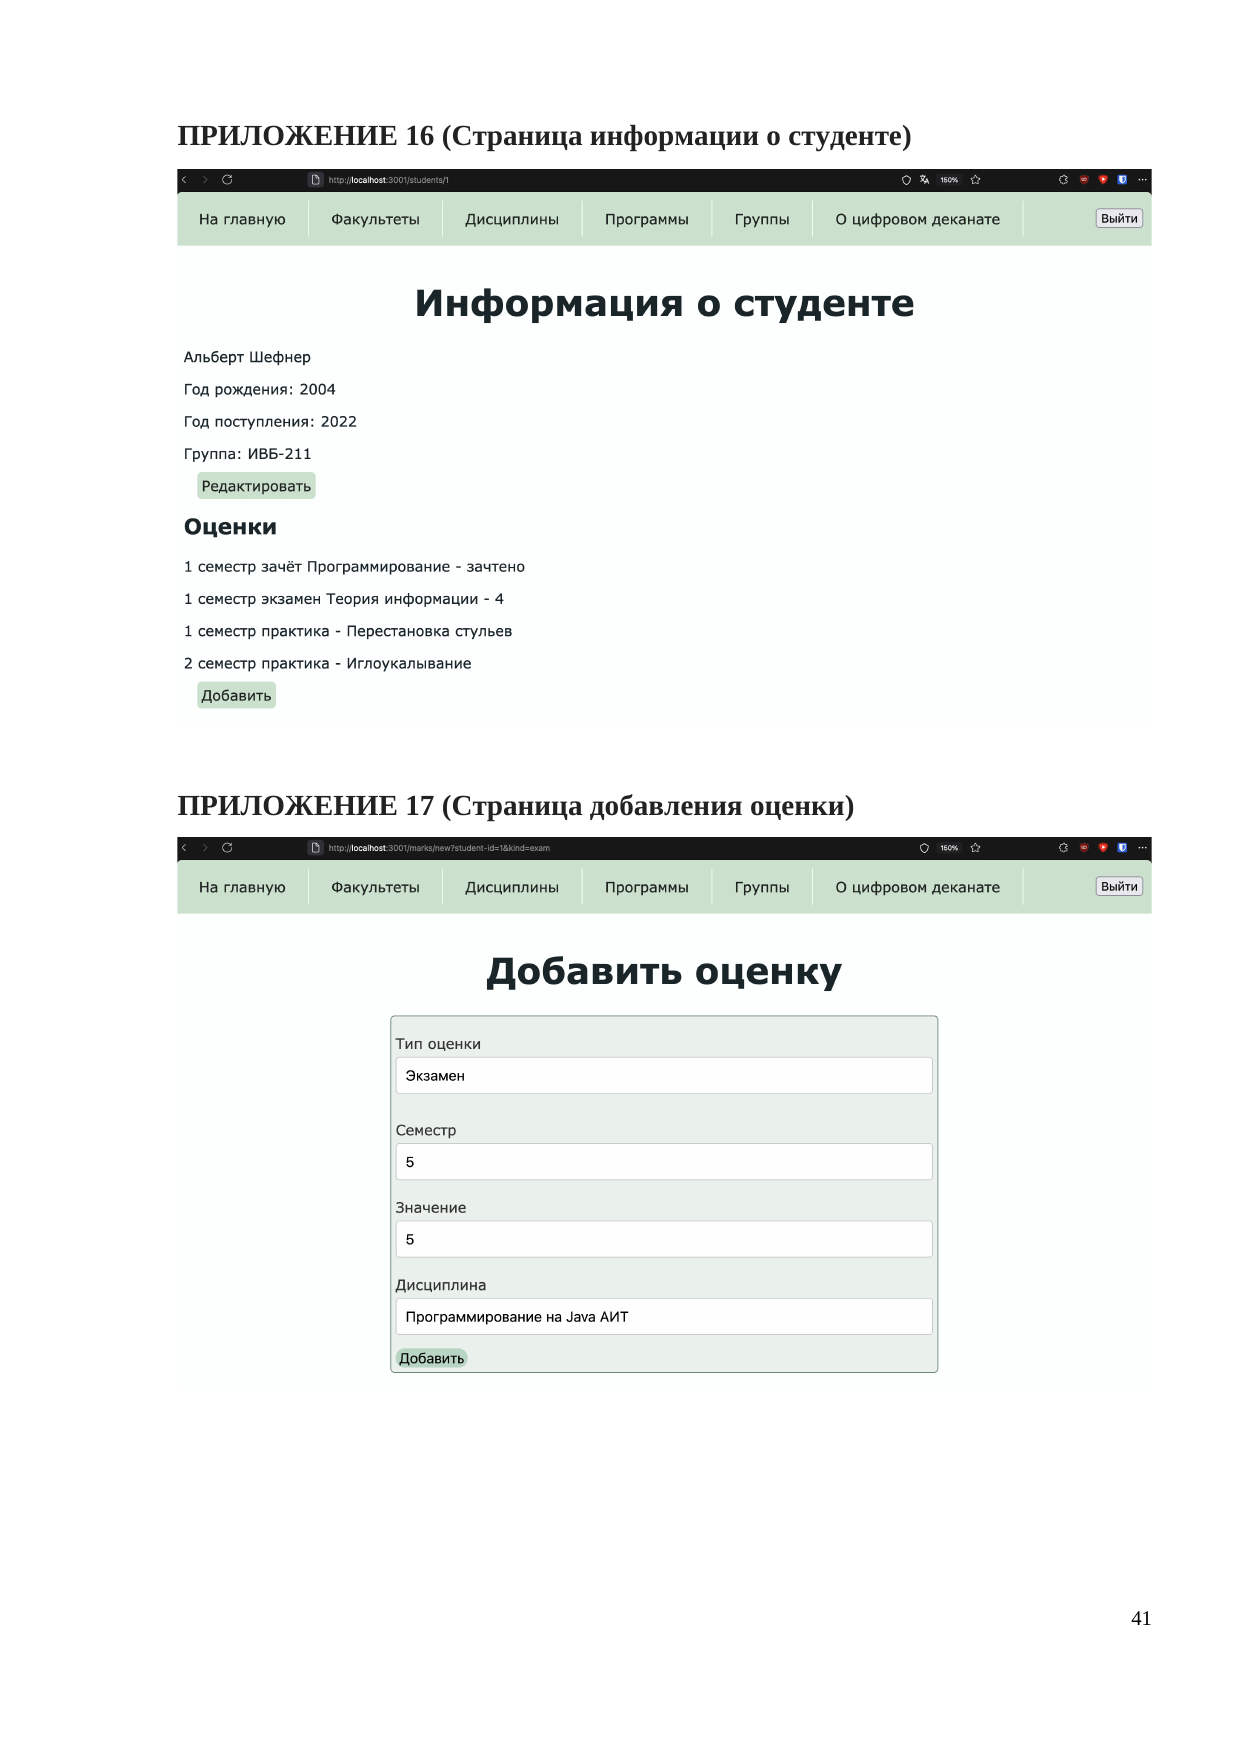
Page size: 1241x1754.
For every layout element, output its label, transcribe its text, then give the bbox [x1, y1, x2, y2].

text ПРИЛОЖЕНИЕ 16 (Страница информации о студенте) [177, 118, 1152, 152]
text ПРИЛОЖЕНИЕ 17 (Страница добавления оценки) [177, 788, 1152, 821]
picture [177, 837, 1152, 1391]
picture [177, 169, 1152, 723]
